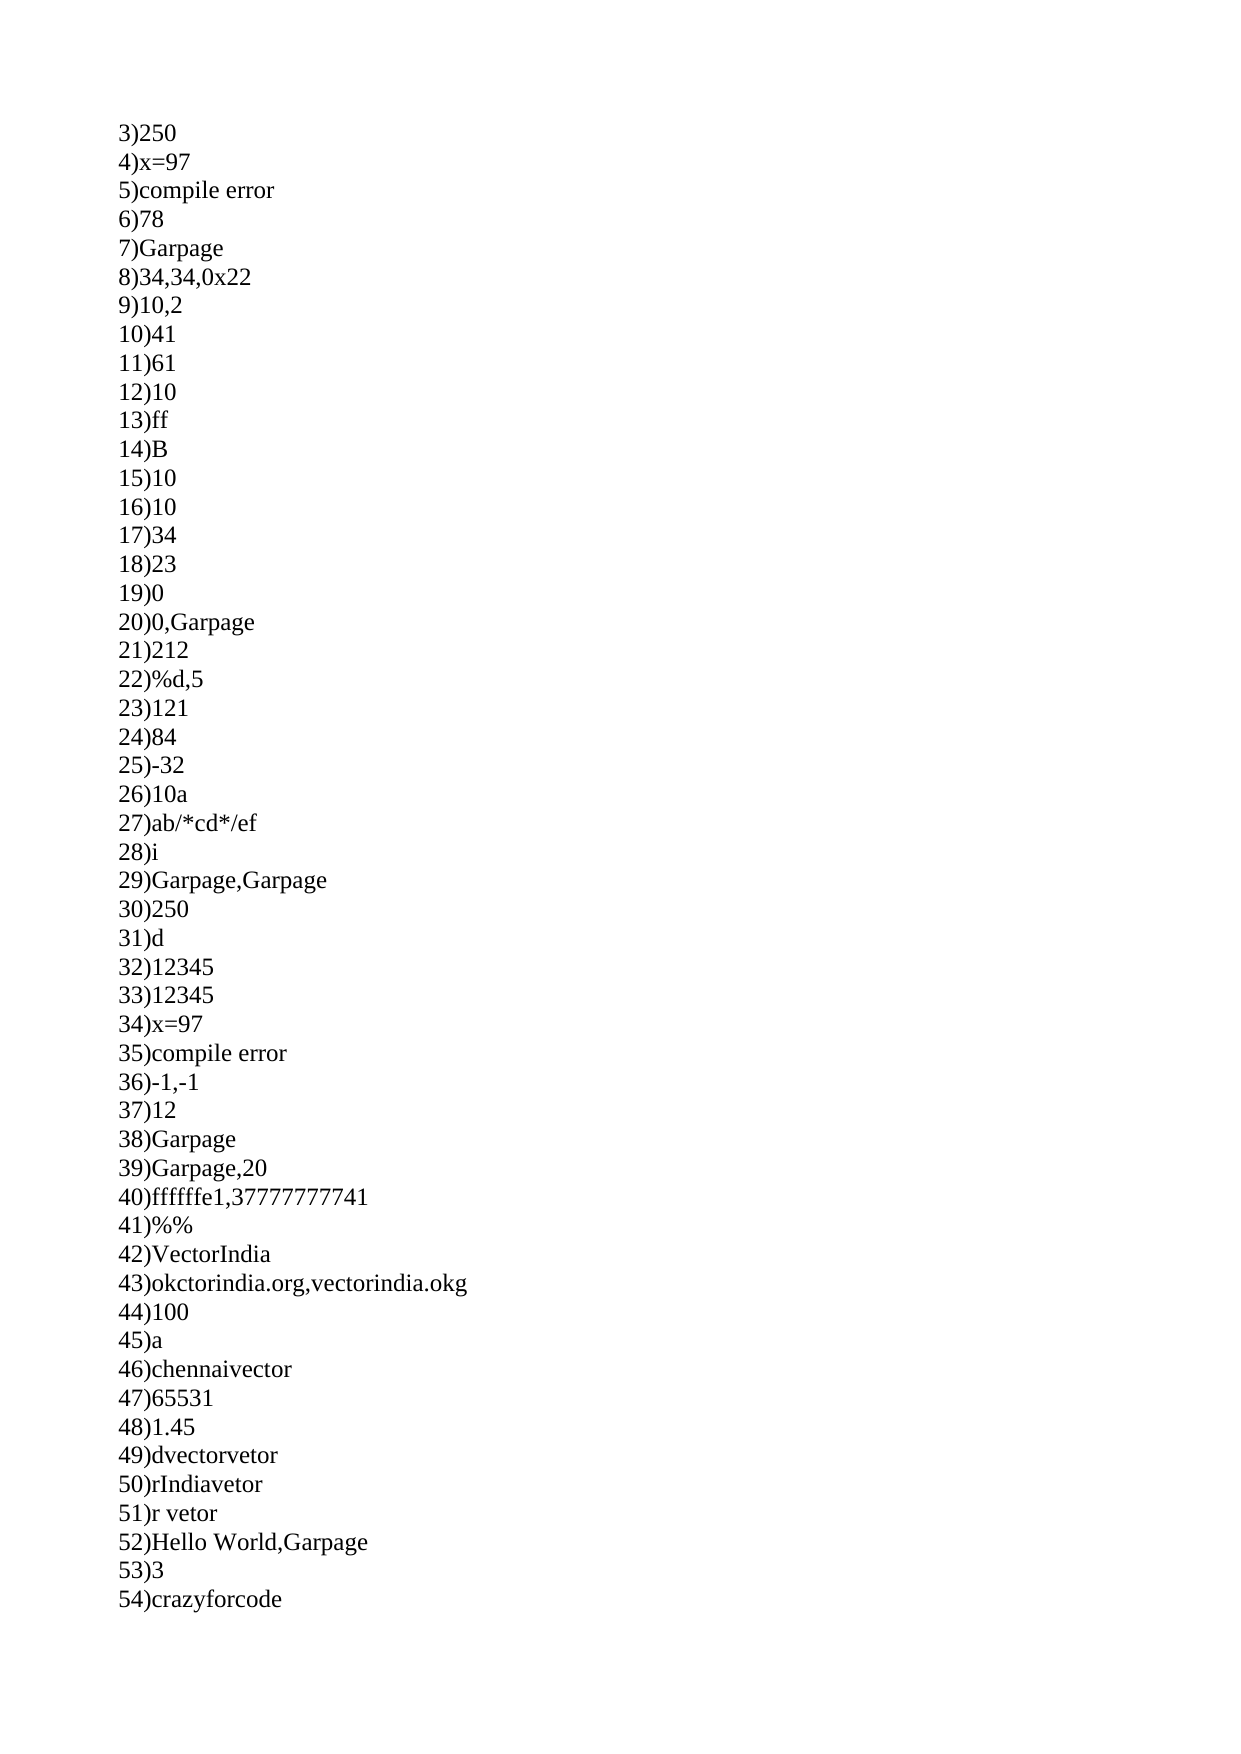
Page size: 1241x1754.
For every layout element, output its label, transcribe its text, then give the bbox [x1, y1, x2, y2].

text 53)3 [118, 1556, 1122, 1584]
text 23)121 [118, 693, 1122, 722]
text 8)34,34,0x22 [118, 262, 1122, 291]
text 25)-32 [118, 751, 1122, 779]
text 4)x=97 [118, 147, 1122, 176]
text 20)0,Garpage [118, 607, 1122, 636]
text 34)x=97 [118, 1009, 1122, 1038]
text 50)rIndiavetor [118, 1469, 1122, 1498]
text 12)10 [118, 377, 1122, 406]
text 13)ff [118, 406, 1122, 434]
text 9)10,2 [118, 291, 1122, 319]
text 22)%d,5 [118, 664, 1122, 693]
text 32)12345 [118, 952, 1122, 981]
text 48)1.45 [118, 1412, 1122, 1441]
text 29)Garpage,Garpage [118, 866, 1122, 894]
text 33)12345 [118, 981, 1122, 1009]
text 39)Garpage,20 [118, 1153, 1122, 1182]
text 6)78 [118, 204, 1122, 233]
text 24)84 [118, 722, 1122, 751]
text 49)dvectorvetor [118, 1441, 1122, 1469]
text 42)VectorIndia [118, 1239, 1122, 1268]
text 17)34 [118, 521, 1122, 549]
text 43)okctorindia.org,vectorindia.okg [118, 1268, 1122, 1297]
text 11)61 [118, 348, 1122, 377]
text 35)compile error [118, 1038, 1122, 1067]
text 10)41 [118, 319, 1122, 348]
text 28)i [118, 837, 1122, 866]
text 36)-1,-1 [118, 1067, 1122, 1096]
text 21)212 [118, 636, 1122, 664]
text 46)chennaivector [118, 1354, 1122, 1383]
text 19)0 [118, 578, 1122, 607]
text 44)100 [118, 1297, 1122, 1326]
text 30)250 [118, 894, 1122, 923]
text 16)10 [118, 492, 1122, 521]
text 5)compile error [118, 176, 1122, 204]
text 14)B [118, 434, 1122, 463]
text 15)10 [118, 463, 1122, 492]
text 45)a [118, 1326, 1122, 1354]
text 18)23 [118, 549, 1122, 578]
text 52)Hello World,Garpage [118, 1527, 1122, 1556]
text 38)Garpage [118, 1124, 1122, 1153]
text 47)65531 [118, 1383, 1122, 1412]
text 51)r vetor [118, 1498, 1122, 1527]
text 37)12 [118, 1096, 1122, 1124]
text 40)ffffffe1,37777777741 [118, 1182, 1122, 1211]
text 26)10a [118, 779, 1122, 808]
text 31)d [118, 923, 1122, 952]
text 7)Garpage [118, 233, 1122, 262]
text 54)crazyforcode [118, 1584, 1122, 1613]
text 27)ab/*cd*/ef [118, 808, 1122, 837]
text 3)250 [118, 118, 1122, 147]
text 41)%% [118, 1211, 1122, 1239]
